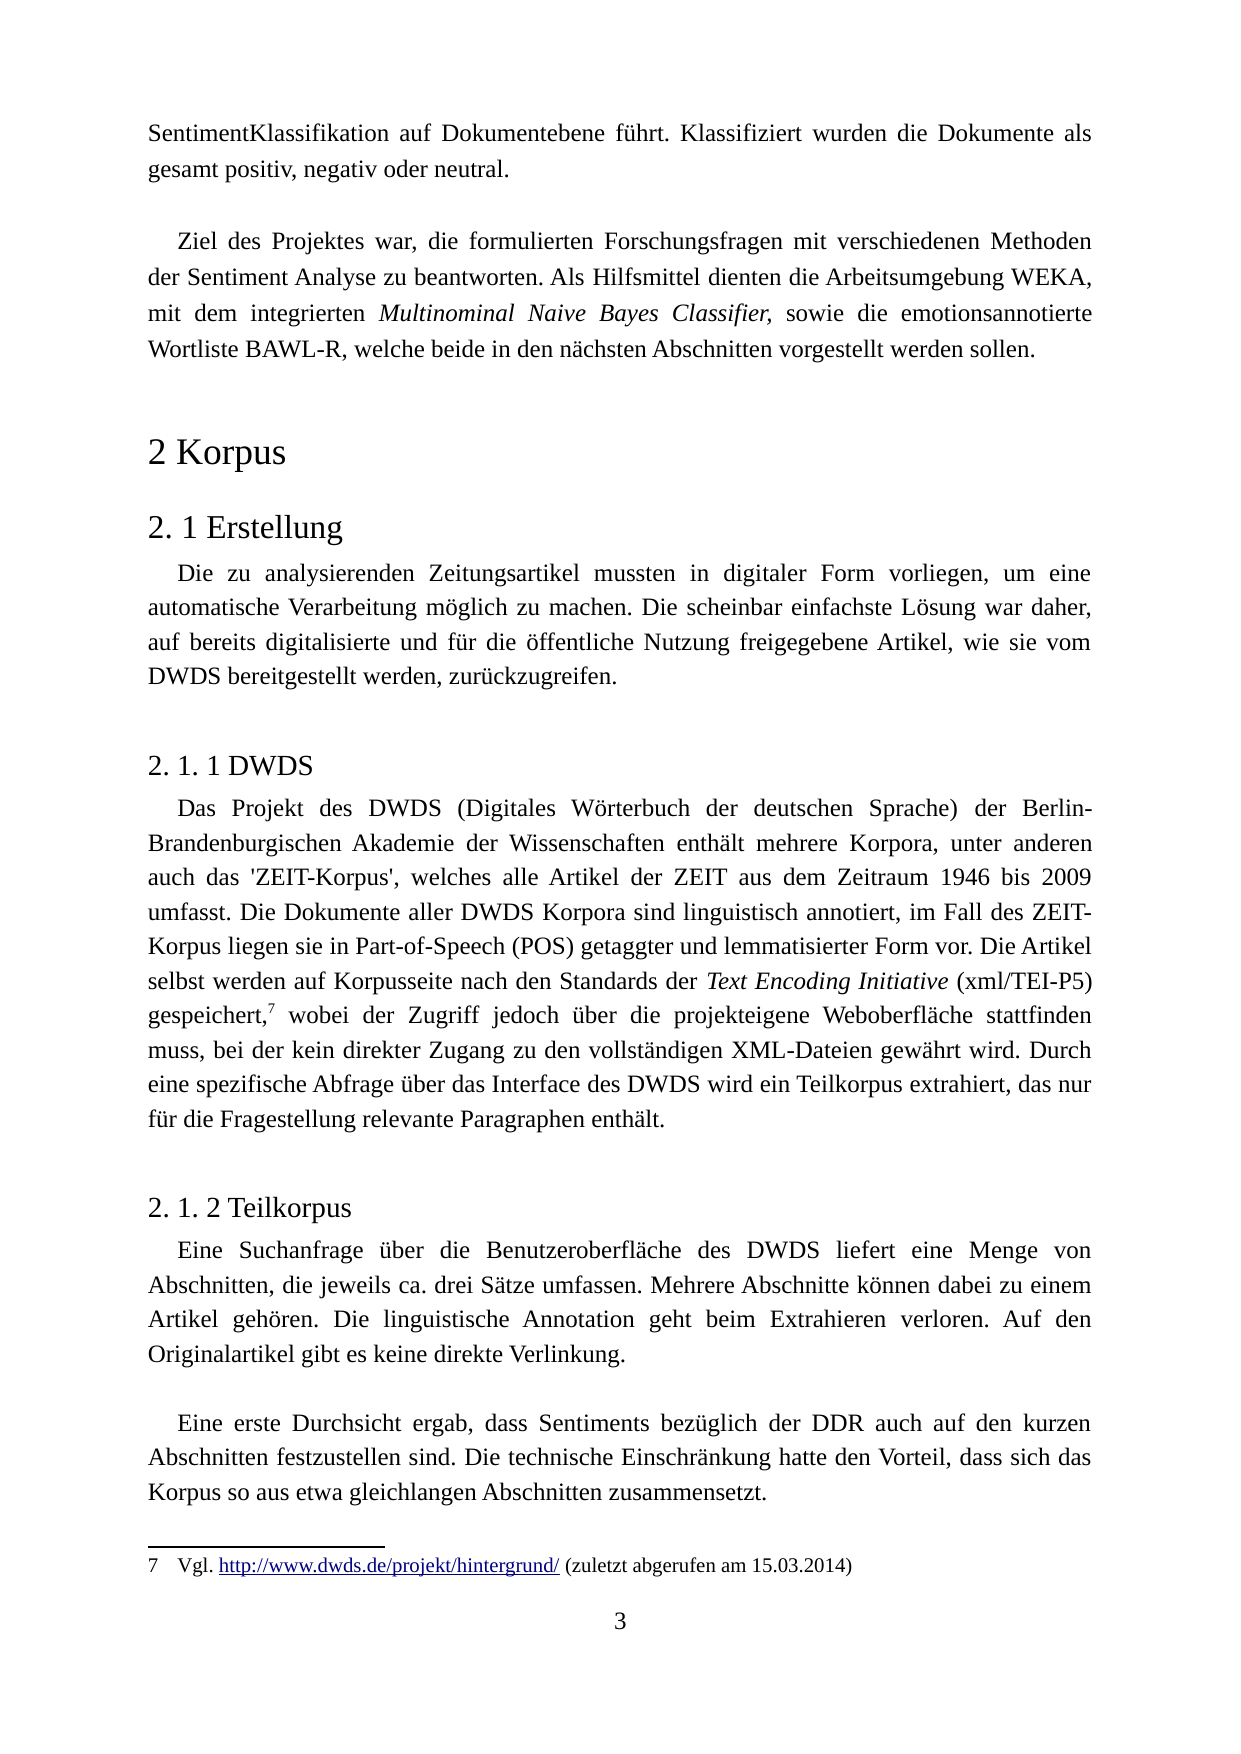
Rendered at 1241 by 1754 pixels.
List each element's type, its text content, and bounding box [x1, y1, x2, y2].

text Eine Suchanfrage über die Benutzeroberfläche des DWDS liefert eine Menge von Abschnitten, die jeweils ca. drei Sätze umfassen. Mehrere Abschnitte können dabei zu einem Artikel gehören. Die linguistische Annotation geht beim Extrahieren verloren. Auf den Originalartikel gibt es keine direkte Verlinkung. [148, 1236, 1093, 1368]
text 2. 1. 1 DWDS [148, 748, 1093, 782]
text SentimentKlassifikation auf Dokumentebene führt. Klassifiziert wurden die Dokumente als gesamt positiv, negativ oder neutral. [148, 118, 1093, 183]
text Vgl. http://www.dwds.de/projekt/hintergrund/ (zuletzt abgerufen am 15.03.2014) [148, 1553, 1093, 1577]
text 2. 1. 2 Teilkorpus [148, 1190, 1093, 1224]
text Die zu analysierenden Zeitungsartikel mussten in digitaler Form vorliegen, um eine automatische Verarbeitung möglich zu machen. Die scheinbar einfachste Lösung war daher, auf bereits digitalisierte und für die öffentliche Nutzung freigegebene Artikel, wie sie vom DWDS bereitgestellt werden, zurückzugreifen. [148, 558, 1093, 690]
text 2. 1 Erstellung [148, 508, 1093, 546]
text 2 Korpus [148, 429, 1093, 472]
text Eine erste Durchsicht ergab, dass Sentiments bezüglich der DDR auch auf den kurzen Abschnitten festzustellen sind. Die technische Einschränkung hatte den Vorteil, dass sich das Korpus so aus etwa gleichlangen Abschnitten zusammensetzt. [148, 1408, 1093, 1506]
text Ziel des Projektes war, die formulierten Forschungsfragen mit verschiedenen Methoden der Sentiment Analyse zu beantworten. Als Hilfsmittel dienten die Arbeitsumgebung WEKA, mit dem integrierten Multinominal Naive Bayes Classifier, sowie die emotionsannotierte Wortliste BAWL-R, welche beide in den nächsten Abschnitten vorgestellt werden sollen. [148, 226, 1093, 362]
text Das Projekt des DWDS (Digitales Wörterbuch der deutschen Sprache) der Berlin-Brandenburgischen Akademie der Wissenschaften enthält mehrere Korpora, unter anderen auch das 'ZEIT-Korpus', welches alle Artikel der ZEIT aus dem Zeitraum 1946 bis 2009 umfasst. Die Dokumente aller DWDS Korpora sind linguistisch annotiert, im Fall des ZEIT-Korpus liegen sie in Part-of-Speech (POS) getaggter und lemmatisierter Form vor. Die Artikel selbst werden auf Korpusseite nach den Standards der Text Encoding Initiative (xml/TEI-P5) gespeichert, wobei der Zugriff jedoch über die projekteigene Weboberfläche stattfinden muss, bei der kein direkter Zugang zu den vollständigen XML-Dateien gewährt wird. Durch eine spezifische Abfrage über das Interface des DWDS wird ein Teilkorpus extrahiert, das nur für die Fragestellung relevante Paragraphen enthält. [148, 793, 1093, 1132]
